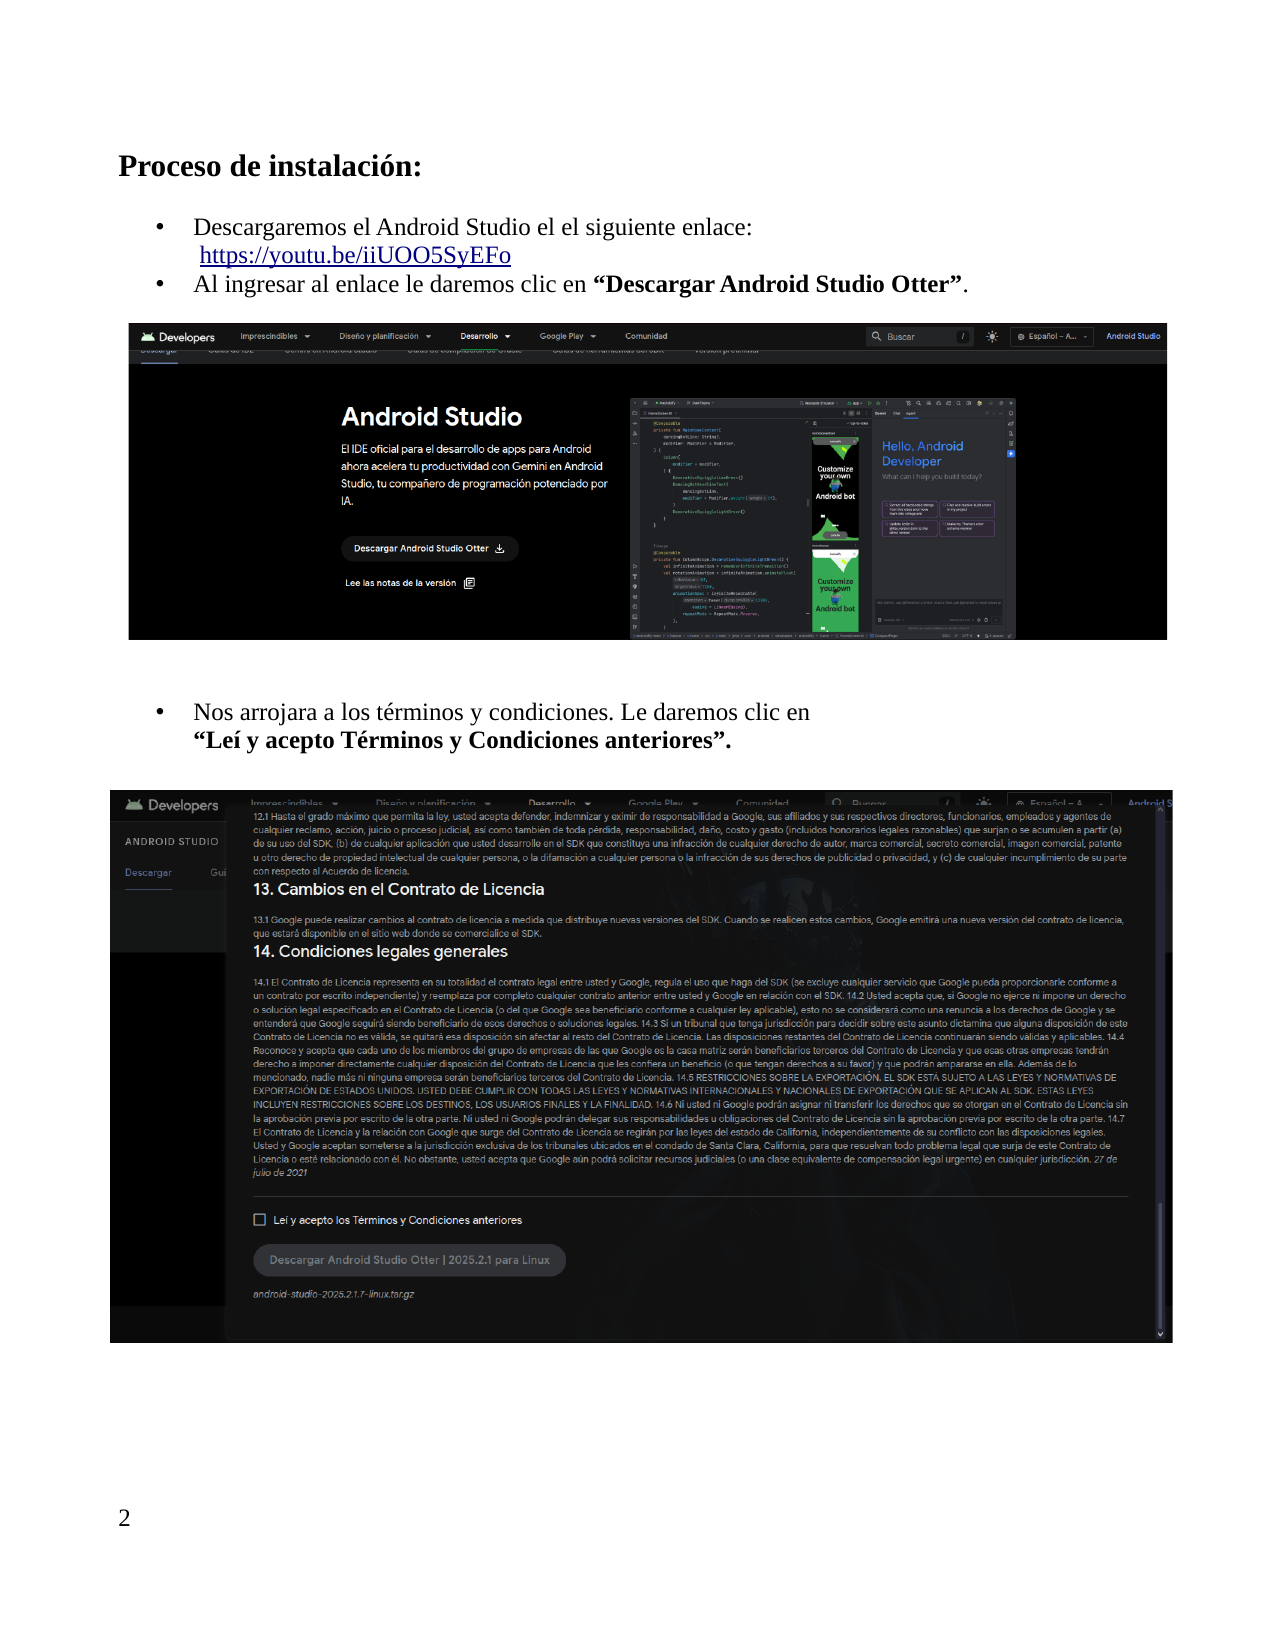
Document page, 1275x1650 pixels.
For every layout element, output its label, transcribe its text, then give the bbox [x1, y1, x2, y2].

text Proceso de instalación: [118, 147, 1157, 183]
text “Leí y acepto Términos y Condiciones anteriores”. [118, 725, 1157, 754]
list Nos arrojara a los términos y condiciones. Le daremos clic en [156, 697, 1157, 725]
list Al ingresar al enlace le daremos clic en “Descargar Android Studio Otter”. [156, 269, 1157, 298]
text https://youtu.be/iiUOO5SyEFo [118, 240, 1157, 269]
picture [128, 323, 1168, 640]
list Descargaremos el Android Studio el el siguiente enlace: [156, 212, 1157, 240]
picture [110, 790, 1173, 1343]
